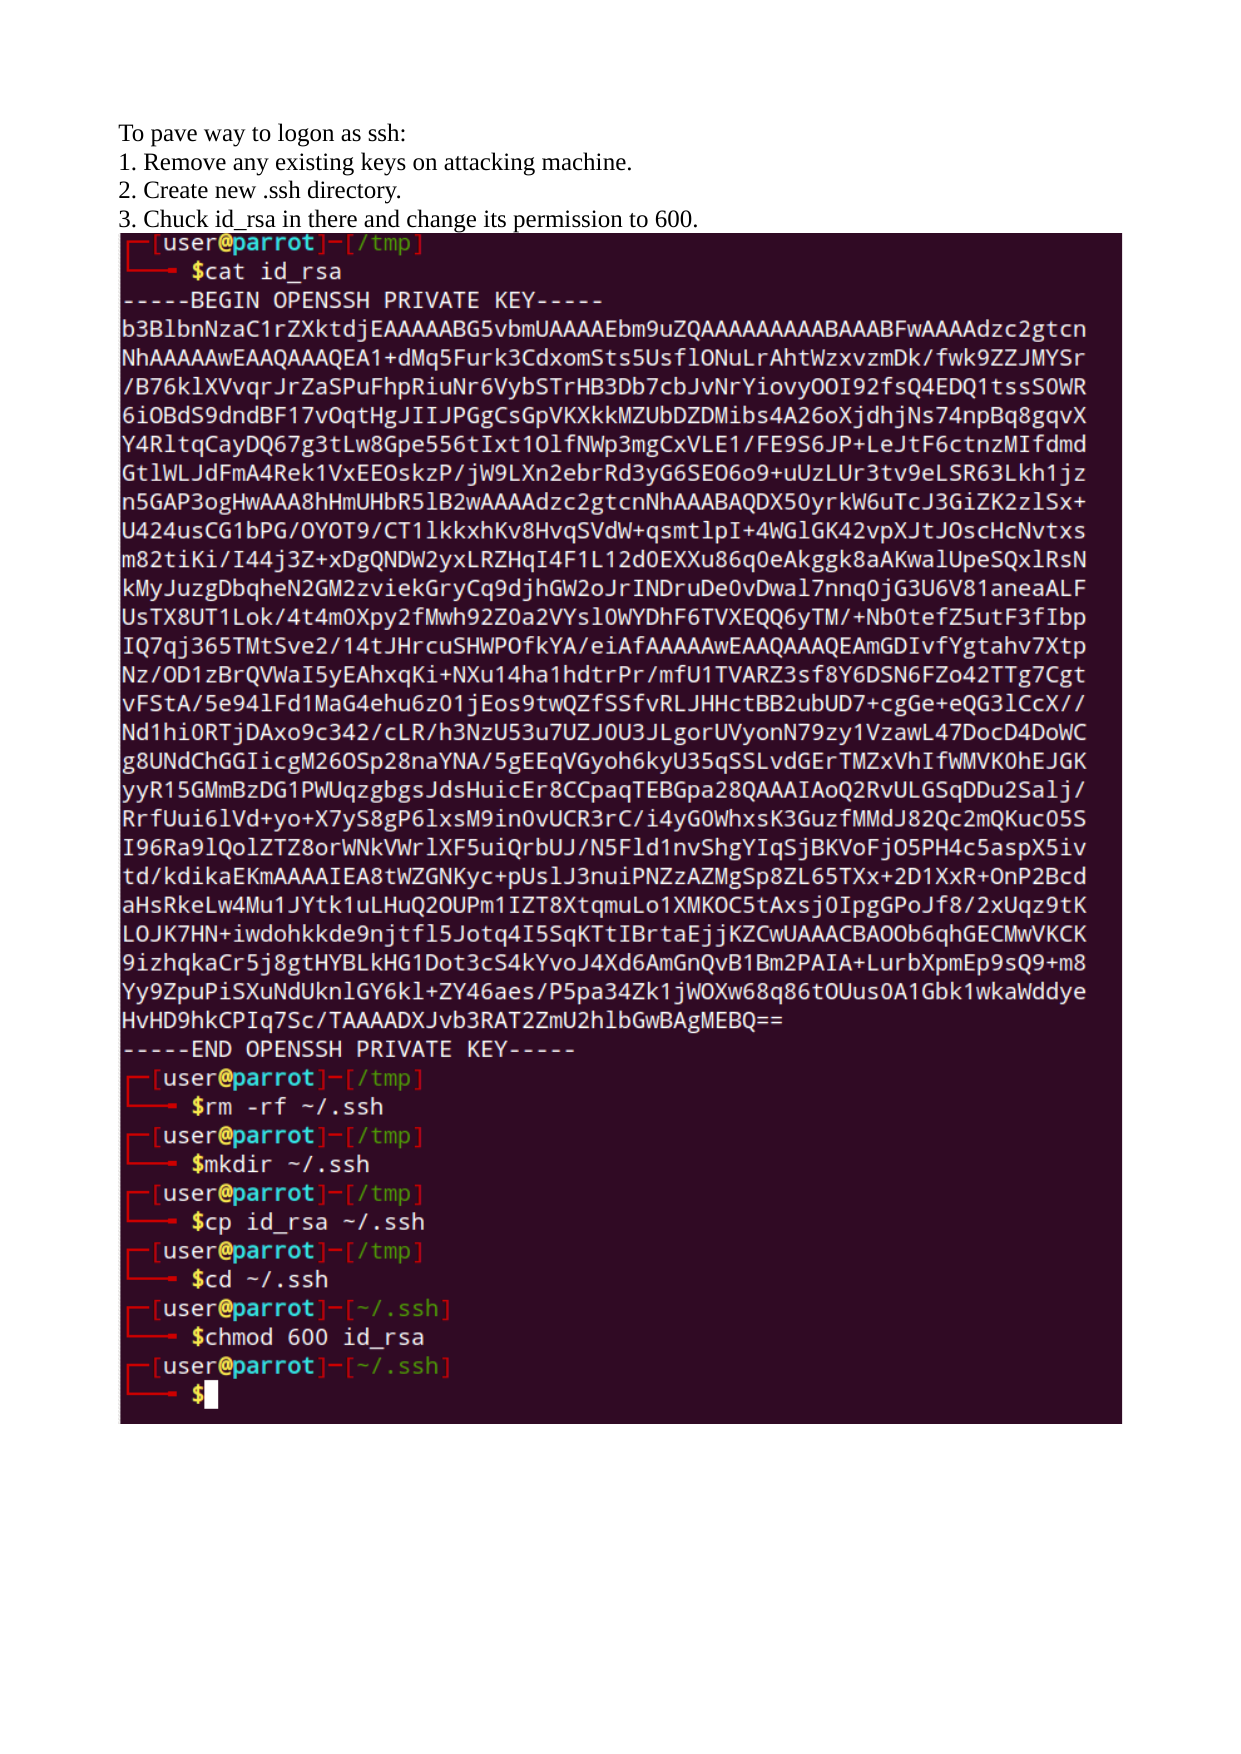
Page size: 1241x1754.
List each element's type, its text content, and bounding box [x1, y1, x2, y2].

text To pave way to logon as ssh: [118, 118, 1122, 147]
picture [118, 233, 1123, 1424]
text 1. Remove any existing keys on attacking machine. [118, 147, 1122, 176]
text 2. Create new .ssh directory. [118, 176, 1122, 204]
text 3. Chuck id_rsa in there and change its permission to 600. [118, 204, 1122, 233]
